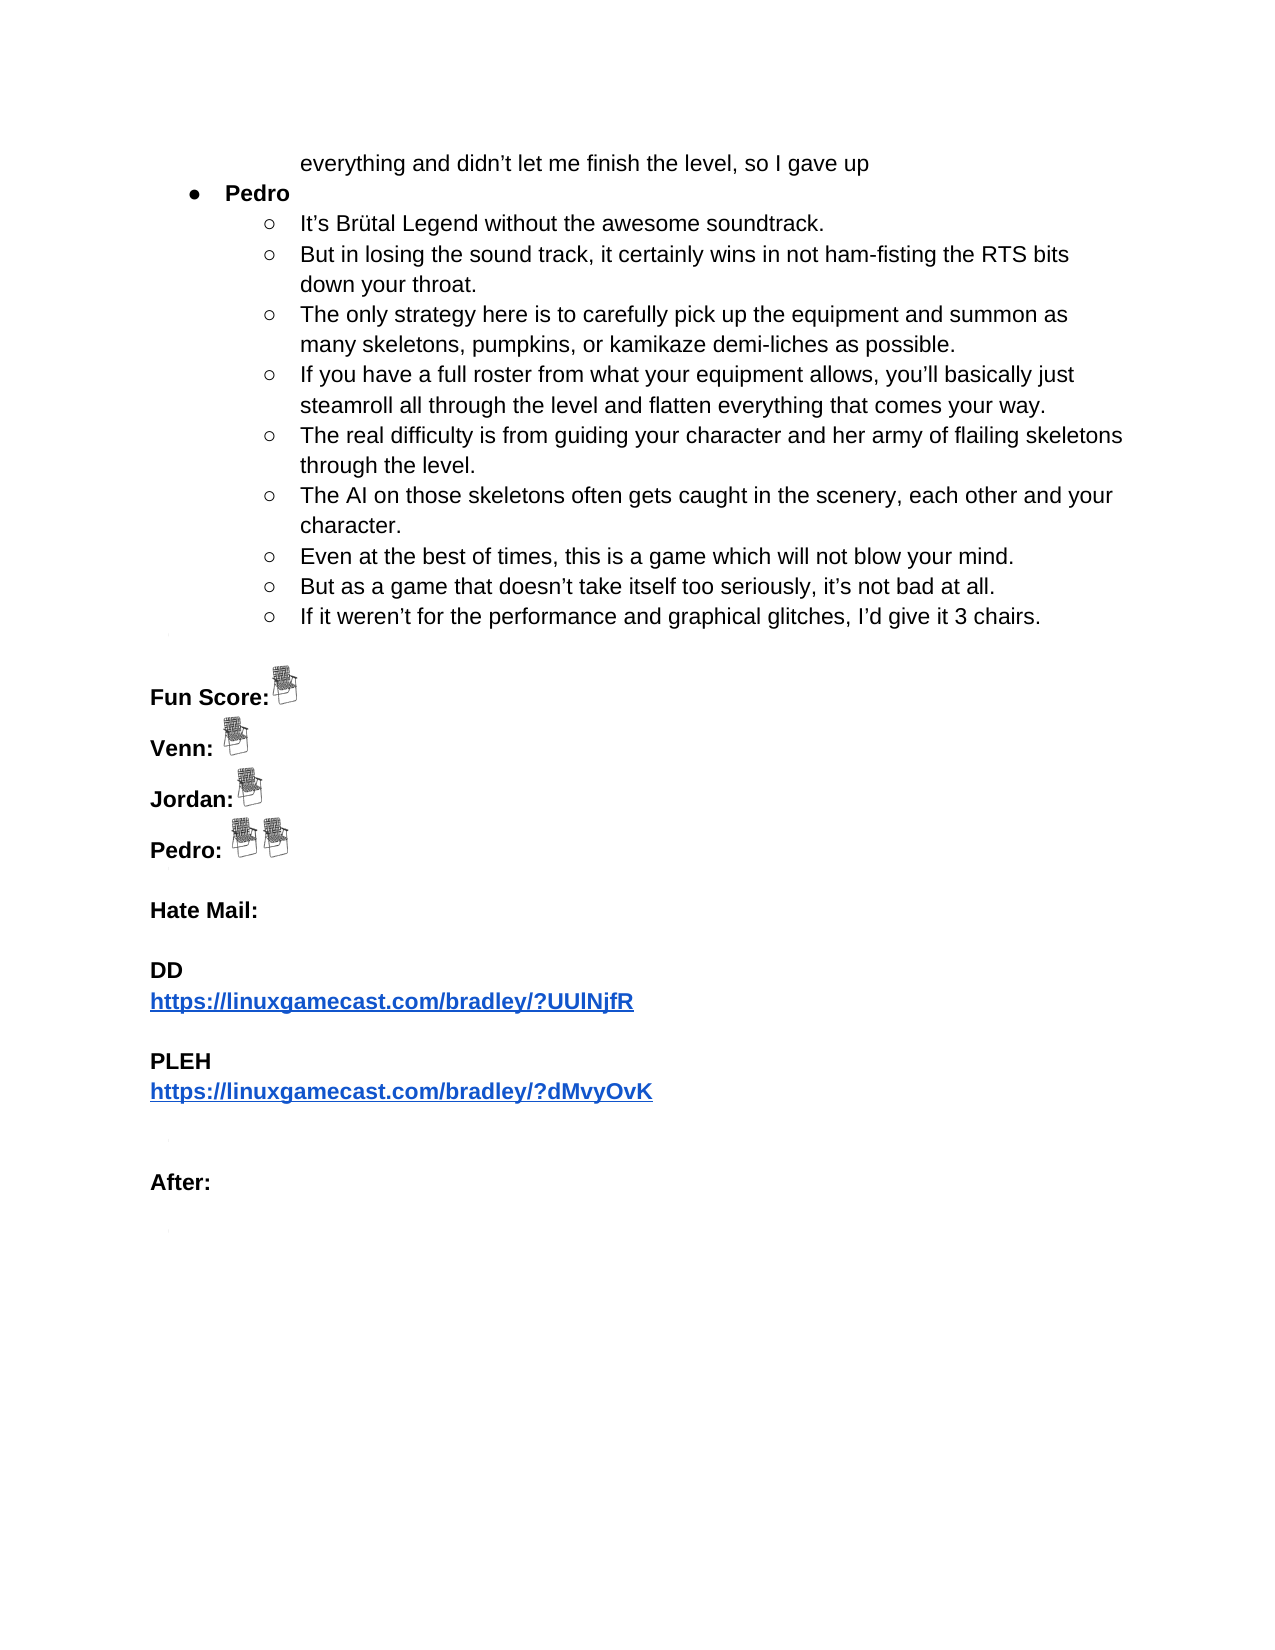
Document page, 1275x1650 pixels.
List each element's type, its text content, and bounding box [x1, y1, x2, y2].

text Venn: [150, 714, 1125, 761]
picture [269, 663, 301, 706]
text Jordan: Pedro: [150, 765, 1125, 863]
list The only strategy here is to carefully pick up the equipment and summon as many skeletons, pumpkins, or kamikaze demi-liches as possible. [262, 301, 1125, 358]
list The real difficulty is from guiding your character and her army of flailing skeletons through the level. [262, 422, 1125, 478]
text After: [150, 1169, 1125, 1195]
picture [220, 714, 252, 757]
list Even at the best of times, this is a game which will not blow your mind. [262, 543, 1125, 569]
text DD [150, 957, 1125, 984]
list But as a game that doesn’t take itself too seriously, it’s not bad at all. [262, 573, 1125, 599]
list Pedro [187, 180, 1125, 207]
list everything and didn’t let me finish the level, so I gave up [262, 150, 1125, 176]
text https://linuxgamecast.com/bradley/?UUlNjfR [150, 988, 1125, 1014]
text PLEH [150, 1048, 1125, 1074]
picture [228, 816, 292, 859]
text Hate Mail: [150, 897, 1125, 923]
text Fun Score: [150, 663, 1125, 711]
list But in losing the sound track, it certainly wins in not ham-fisting the RTS bits down your throat. [262, 241, 1125, 297]
list It’s Brütal Legend without the awesome soundtrack. [262, 210, 1125, 237]
list The AI on those skeletons often gets caught in the scenery, each other and your character. [262, 482, 1125, 539]
list If you have a full roster from what your equipment allows, you’ll basically just steamroll all through the level and flatten everything that comes your way. [262, 361, 1125, 418]
list If it weren’t for the performance and graphical glitches, I’d give it 3 chairs. [262, 603, 1125, 629]
text https://linuxgamecast.com/bradley/?dMvyOvK [150, 1078, 1125, 1105]
picture [234, 765, 266, 808]
